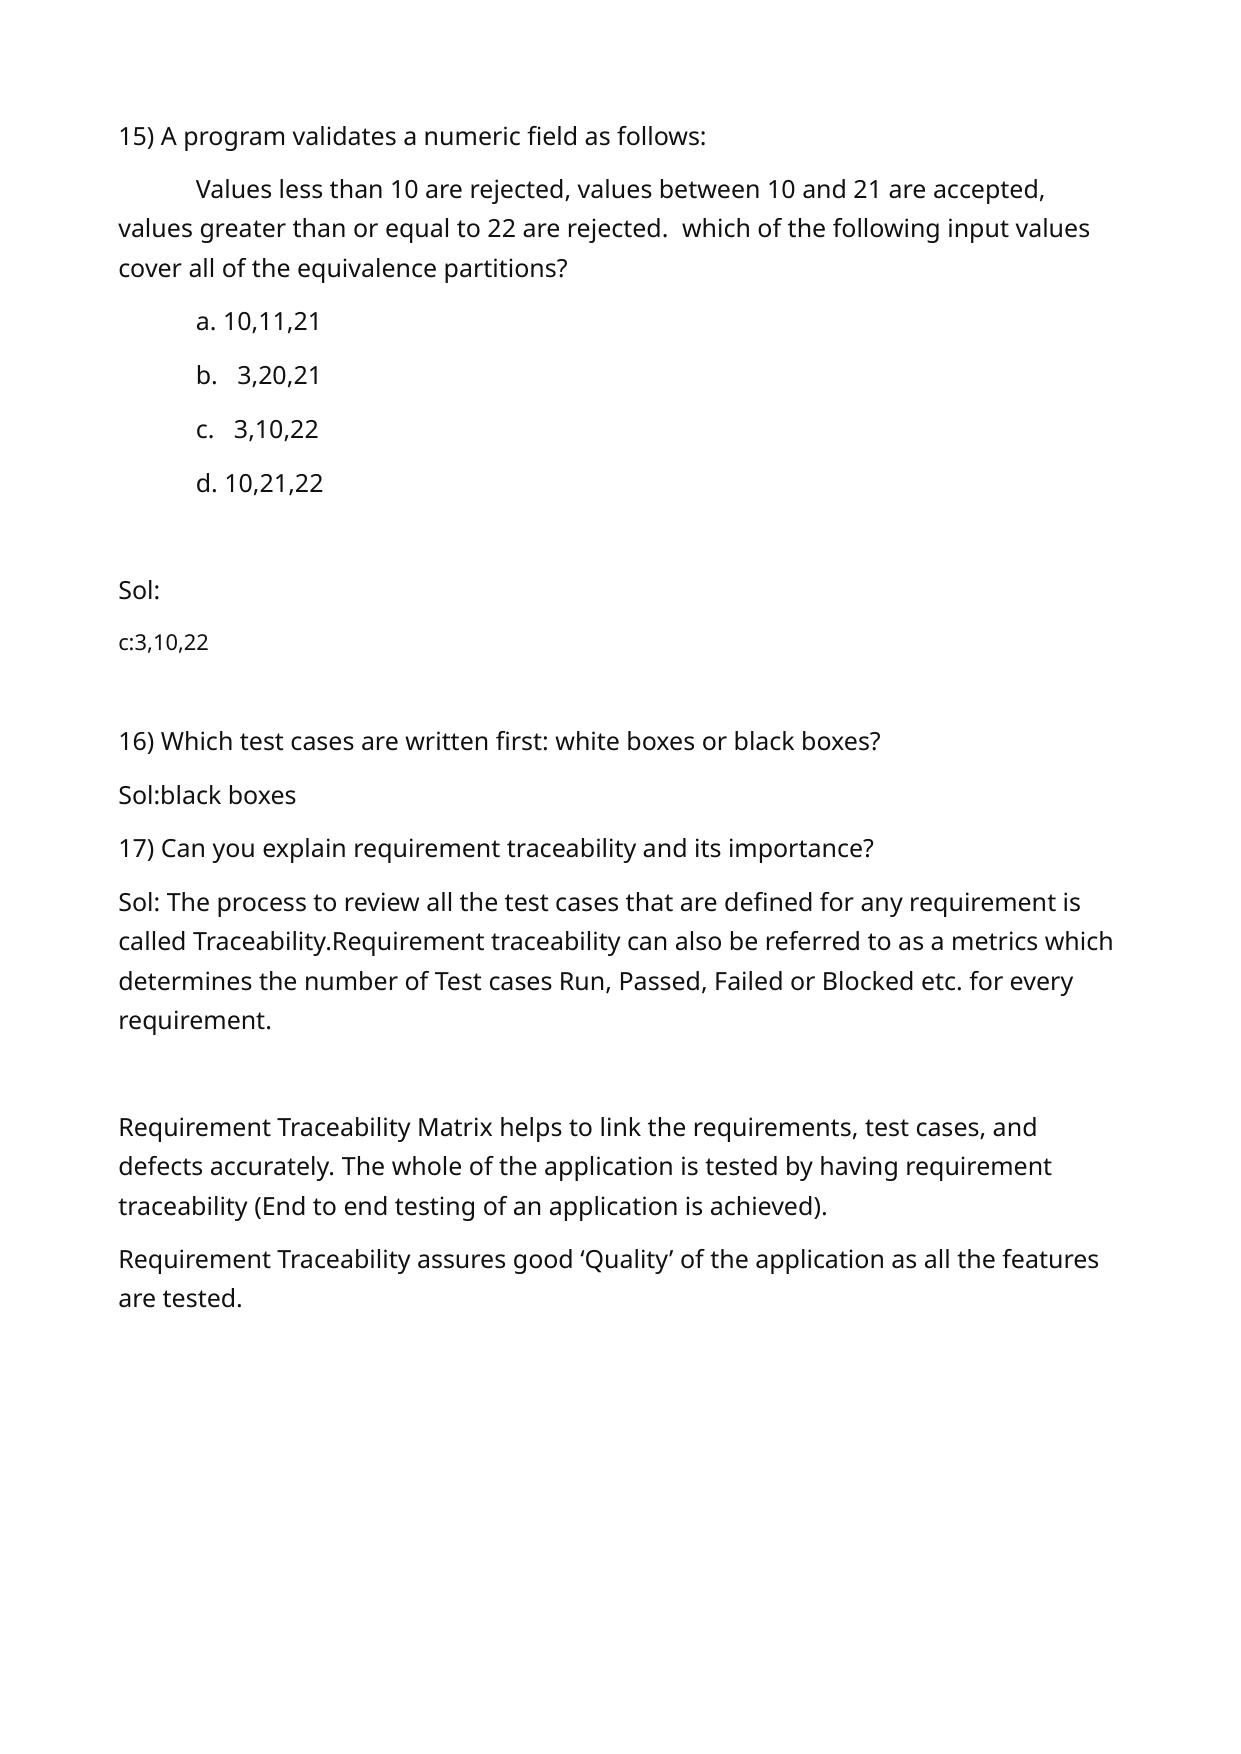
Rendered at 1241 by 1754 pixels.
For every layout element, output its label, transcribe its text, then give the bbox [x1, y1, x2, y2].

text Sol: The process to review all the test cases that are defined for any requirement is called Traceability.Requirement traceability can also be referred to as a metrics which determines the number of Test cases Run, Passed, Failed or Blocked etc. for every requirement. [118, 885, 1122, 1036]
text Values less than 10 are rejected, values between 10 and 21 are accepted, values greater than or equal to 22 are rejected. which of the following input values cover all of the equivalence partitions? [118, 172, 1122, 284]
text d. 10,21,22 [118, 465, 1122, 499]
text Sol: [118, 573, 1122, 607]
text Sol:black boxes [118, 777, 1122, 811]
text 15) A program validates a numeric field as follows: [118, 118, 1122, 152]
text b. 3,20,21 [118, 358, 1122, 392]
text Requirement Traceability assures good ‘Quality’ of the application as all the features are tested. [118, 1242, 1122, 1315]
text 17) Can you explain requirement traceability and its importance? [118, 831, 1122, 865]
text 16) Which test cases are written first: white boxes or black boxes? [118, 724, 1122, 758]
text Requirement Traceability Matrix helps to link the requirements, test cases, and defects accurately. The whole of the application is tested by having requirement traceability (End to end testing of an application is achieved). [118, 1110, 1122, 1222]
text c. 3,10,22 [118, 411, 1122, 446]
text a. 10,11,21 [118, 304, 1122, 338]
text c:3,10,22 [118, 626, 1122, 656]
